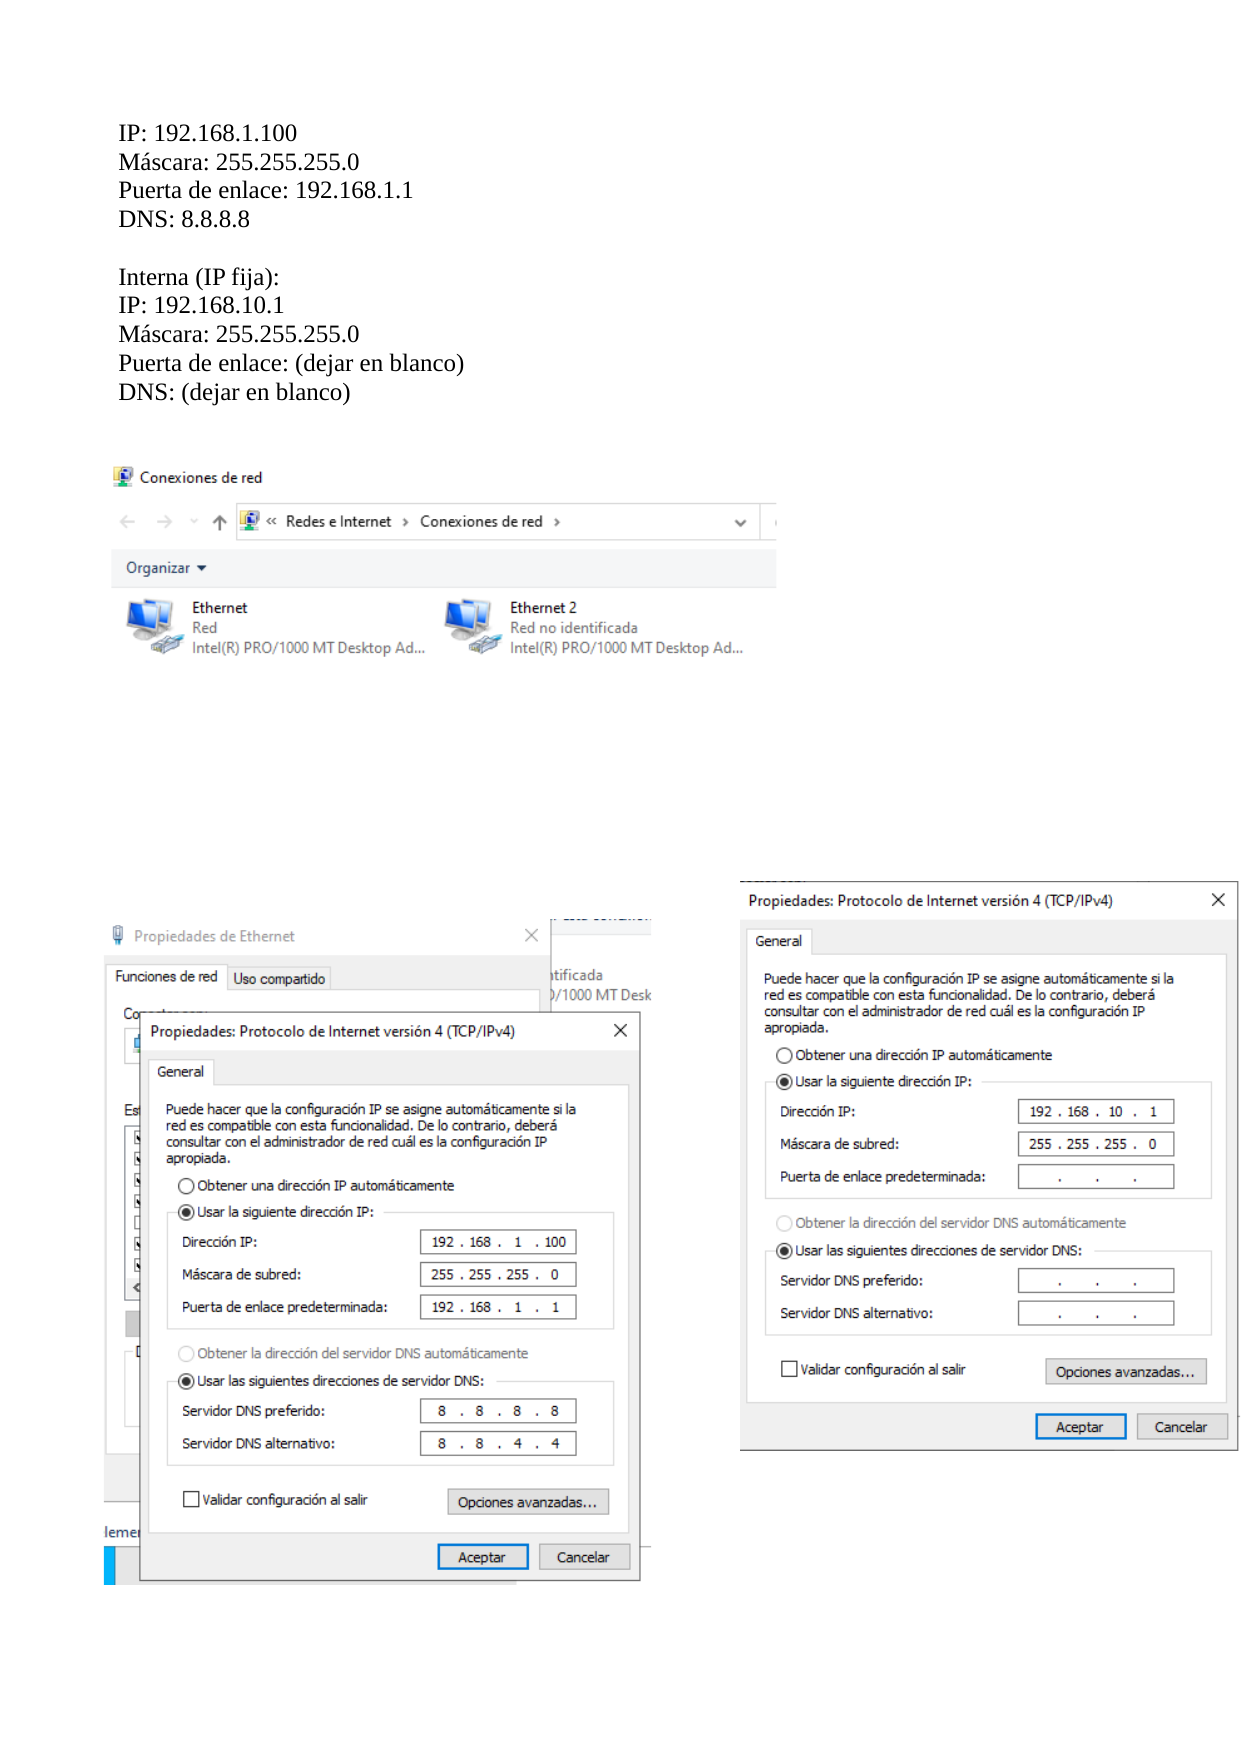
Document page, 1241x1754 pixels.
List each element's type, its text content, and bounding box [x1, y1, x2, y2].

text DNS: (dejar en blanco) [118, 377, 1122, 406]
text IP: 192.168.1.100 [118, 118, 1122, 147]
text Puerta de enlace: 192.168.1.1 [118, 176, 1122, 204]
text Interna (IP fija): [118, 262, 1122, 291]
text Puerta de enlace: (dejar en blanco) [118, 348, 1122, 377]
text Máscara: 255.255.255.0 [118, 319, 1122, 348]
text IP: 192.168.10.1 [118, 291, 1122, 319]
text DNS: 8.8.8.8 [118, 204, 1122, 233]
picture [111, 463, 777, 767]
picture [740, 881, 1241, 1451]
text Máscara: 255.255.255.0 [118, 147, 1122, 176]
picture [103, 919, 652, 1585]
